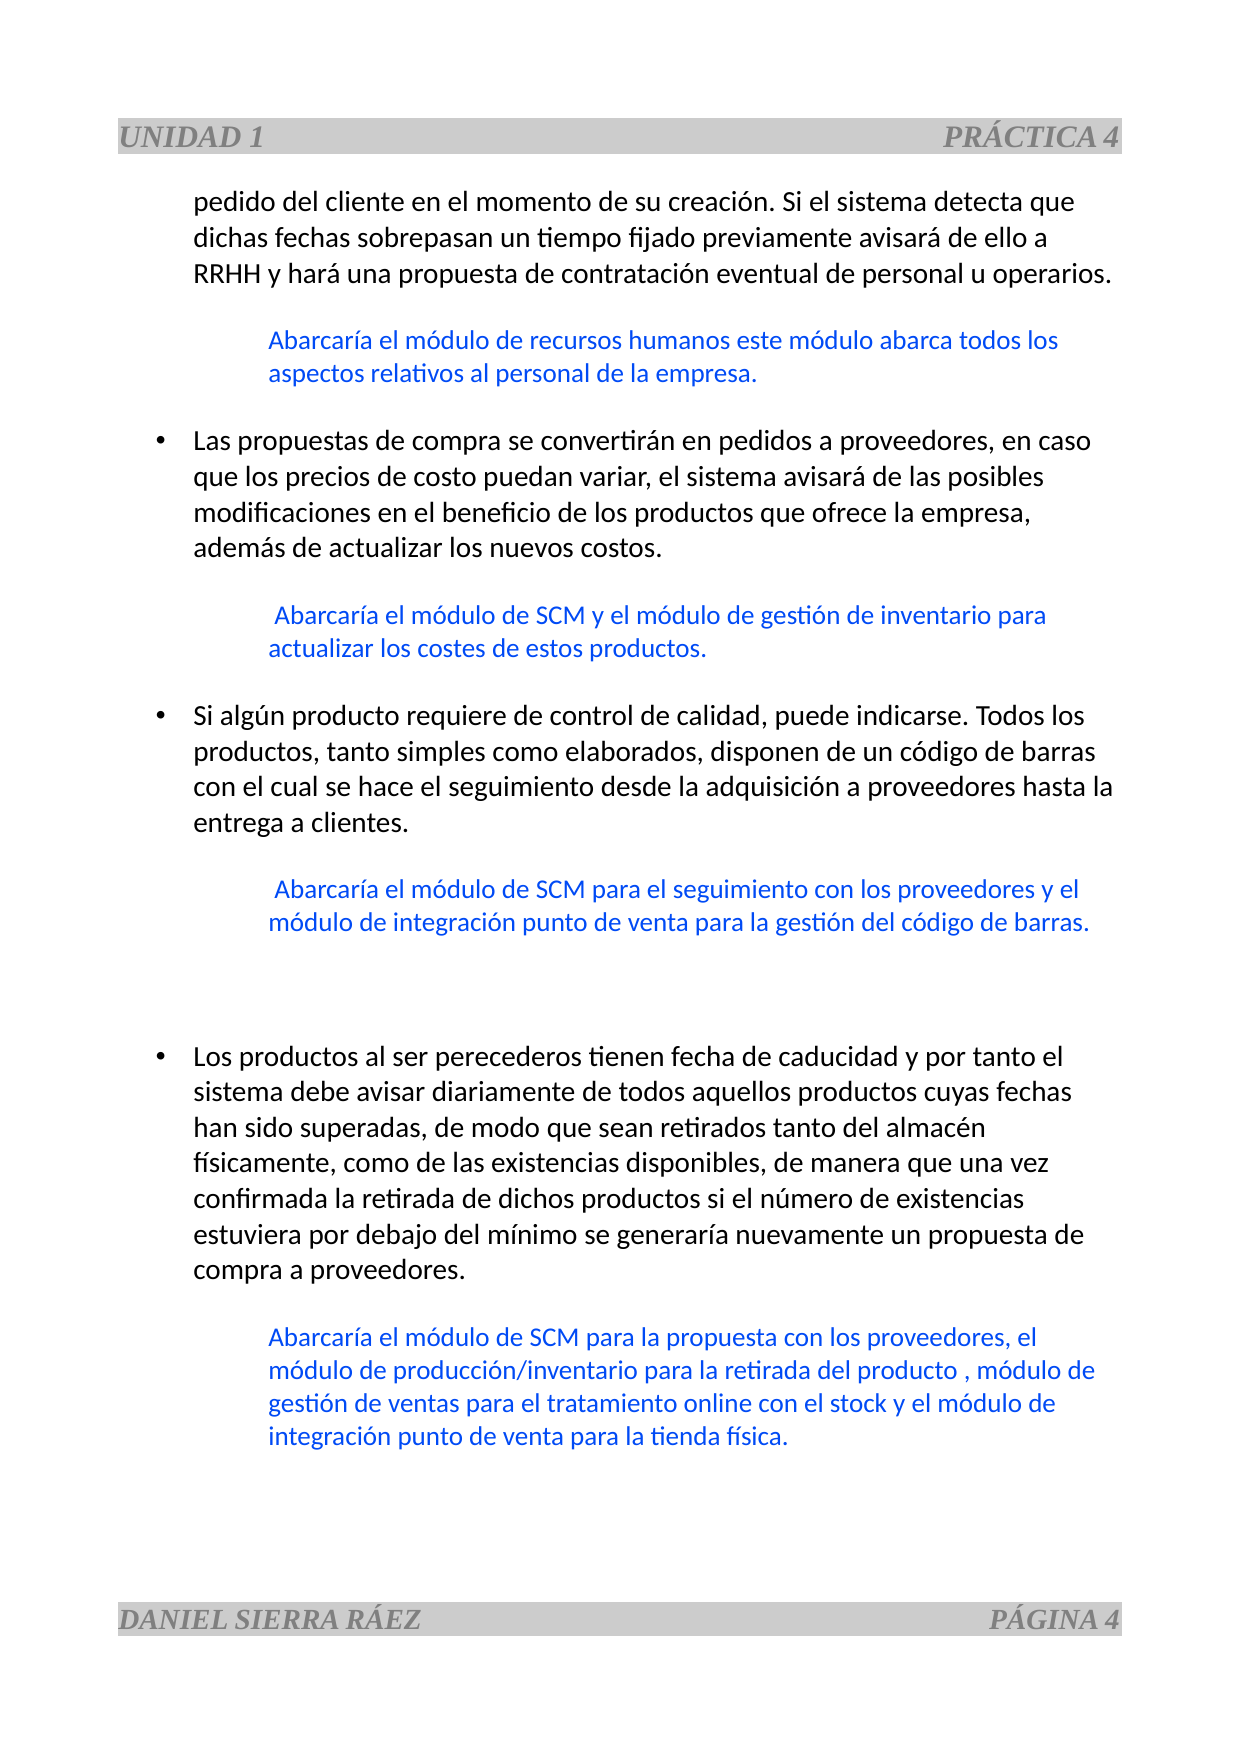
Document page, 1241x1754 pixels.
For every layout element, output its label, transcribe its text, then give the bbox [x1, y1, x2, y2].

list Abarcaría el módulo de SCM y el módulo de gestión de inventario para actualizar los costes de estos productos. [231, 598, 1122, 664]
list Si algún producto requiere de control de calidad, puede indicarse. Todos los productos, tanto simples como elaborados, disponen de un código de barras con el cual se hace el seguimiento desde la adquisición a proveedores hasta la entrega a clientes. [156, 697, 1122, 839]
list Abarcaría el módulo de SCM para el seguimiento con los proveedores y el módulo de integración punto de venta para la gestión del código de barras. [231, 873, 1122, 939]
list Abarcaría el módulo de SCM para la propuesta con los proveedores, el módulo de producción/inventario para la retirada del producto , módulo de gestión de ventas para el tratamiento online con el stock y el módulo de integración punto de venta para la tienda física. [231, 1320, 1122, 1452]
list Abarcaría el módulo de recursos humanos este módulo abarca todos los aspectos relativos al personal de la empresa. [231, 323, 1122, 389]
list pedido del cliente en el momento de su creación. Si el sistema detecta que dichas fechas sobrepasan un tiempo fijado previamente avisará de ello a RRHH y hará una propuesta de contratación eventual de personal u operarios. [156, 183, 1122, 290]
list Las propuestas de compra se convertirán en pedidos a proveedores, en caso que los precios de costo puedan variar, el sistema avisará de las posibles modificaciones en el beneficio de los productos que ofrece la empresa, además de actualizar los nuevos costos. [156, 422, 1122, 565]
list Los productos al ser perecederos tienen fecha de caducidad y por tanto el sistema debe avisar diariamente de todos aquellos productos cuyas fechas han sido superadas, de modo que sean retirados tanto del almacén físicamente, como de las existencias disponibles, de manera que una vez confirmada la retirada de dichos productos si el número de existencias estuviera por debajo del mínimo se generaría nuevamente un propuesta de compra a proveedores. [156, 1038, 1122, 1287]
